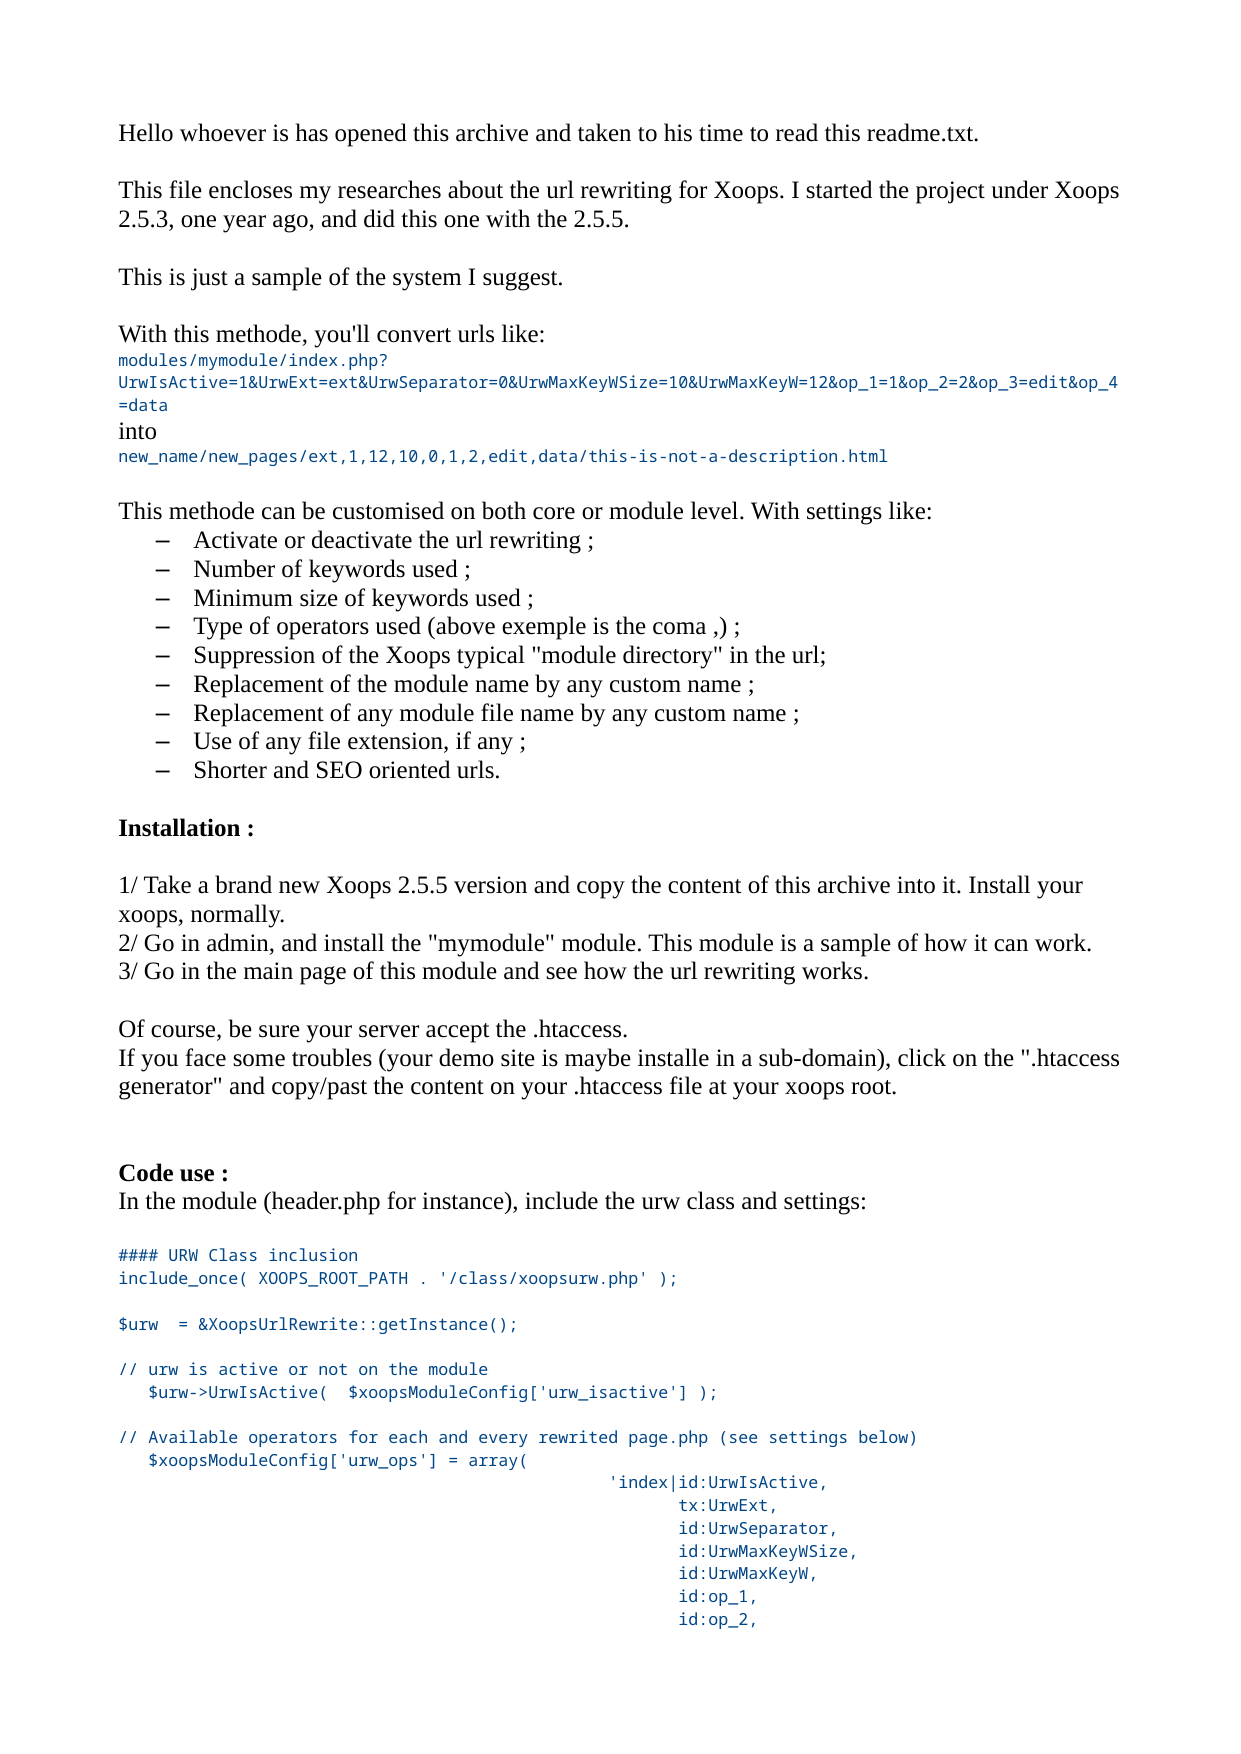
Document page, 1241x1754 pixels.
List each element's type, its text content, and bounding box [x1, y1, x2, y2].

list Replacement of any module file name by any custom name ; [156, 698, 1122, 726]
text Installation : [118, 813, 1122, 841]
text 3/ Go in the main page of this module and see how the url rewriting works. [118, 956, 1122, 985]
text 1/ Take a brand new Xoops 2.5.5 version and copy the content of this archive into it. Install your xoops, normally. [118, 870, 1122, 928]
list Replacement of the module name by any custom name ; [156, 669, 1122, 698]
text This methode can be customised on both core or module level. With settings like: [118, 496, 1122, 525]
text This file encloses my researches about the url rewriting for Xoops. I started the project under Xoops 2.5.3, one year ago, and did this one with the 2.5.5. [118, 176, 1122, 233]
text id:UrwSeparator, [118, 1516, 1122, 1539]
text Of course, be sure your server accept the .htaccess. [118, 1014, 1122, 1043]
list Suppression of the Xoops typical "module directory" in the url; [156, 640, 1122, 669]
text 2/ Go in admin, and install the "mymodule" module. This module is a sample of how it can work. [118, 928, 1122, 956]
list Minimum size of keywords used ; [156, 583, 1122, 611]
text 'index|id:UrwIsActive, [118, 1471, 1122, 1494]
text // Available operators for each and every rewrited page.php (see settings below) [118, 1426, 1122, 1448]
text tx:UrwExt, [118, 1494, 1122, 1516]
text into [118, 416, 1122, 445]
text id:UrwMaxKeyWSize, [118, 1539, 1122, 1562]
text $xoopsModuleConfig['urw_ops'] = array( [118, 1448, 1122, 1471]
list Shorter and SEO oriented urls. [156, 755, 1122, 784]
list Activate or deactivate the url rewriting ; [156, 525, 1122, 554]
text // urw is active or not on the module [118, 1357, 1122, 1380]
text If you face some troubles (your demo site is maybe installe in a sub-domain), click on the ".htaccess generator" and copy/past the content on your .htaccess file at your xoops root. [118, 1043, 1122, 1100]
text Code use : [118, 1158, 1122, 1186]
text id:op_1, [118, 1584, 1122, 1607]
text #### URW Class inclusion [118, 1244, 1122, 1267]
text modules/mymodule/index.php?UrwIsActive=1&UrwExt=ext&UrwSeparator=0&UrwMaxKeyWSize=10&UrwMaxKeyW=12&op_1=1&op_2=2&op_3=edit&op_4=data [118, 348, 1122, 416]
list Type of operators used (above exemple is the coma ,) ; [156, 611, 1122, 640]
text new_name/new_pages/ext,1,12,10,0,1,2,edit,data/this-is-not-a-description.html [118, 445, 1122, 468]
text include_once( XOOPS_ROOT_PATH . '/class/xoopsurw.php' ); [118, 1267, 1122, 1289]
text id:UrwMaxKeyW, [118, 1562, 1122, 1584]
text Hello whoever is has opened this archive and taken to his time to read this readme.txt. [118, 118, 1122, 147]
text This is just a sample of the system I suggest. [118, 262, 1122, 291]
text id:op_2, [118, 1607, 1122, 1630]
text With this methode, you'll convert urls like: [118, 319, 1122, 348]
list Number of keywords used ; [156, 554, 1122, 583]
list Use of any file extension, if any ; [156, 726, 1122, 755]
text $urw = &XoopsUrlRewrite::getInstance(); [118, 1312, 1122, 1335]
text $urw->UrwIsActive( $xoopsModuleConfig['urw_isactive'] ); [118, 1380, 1122, 1403]
text In the module (header.php for instance), include the urw class and settings: [118, 1186, 1122, 1215]
